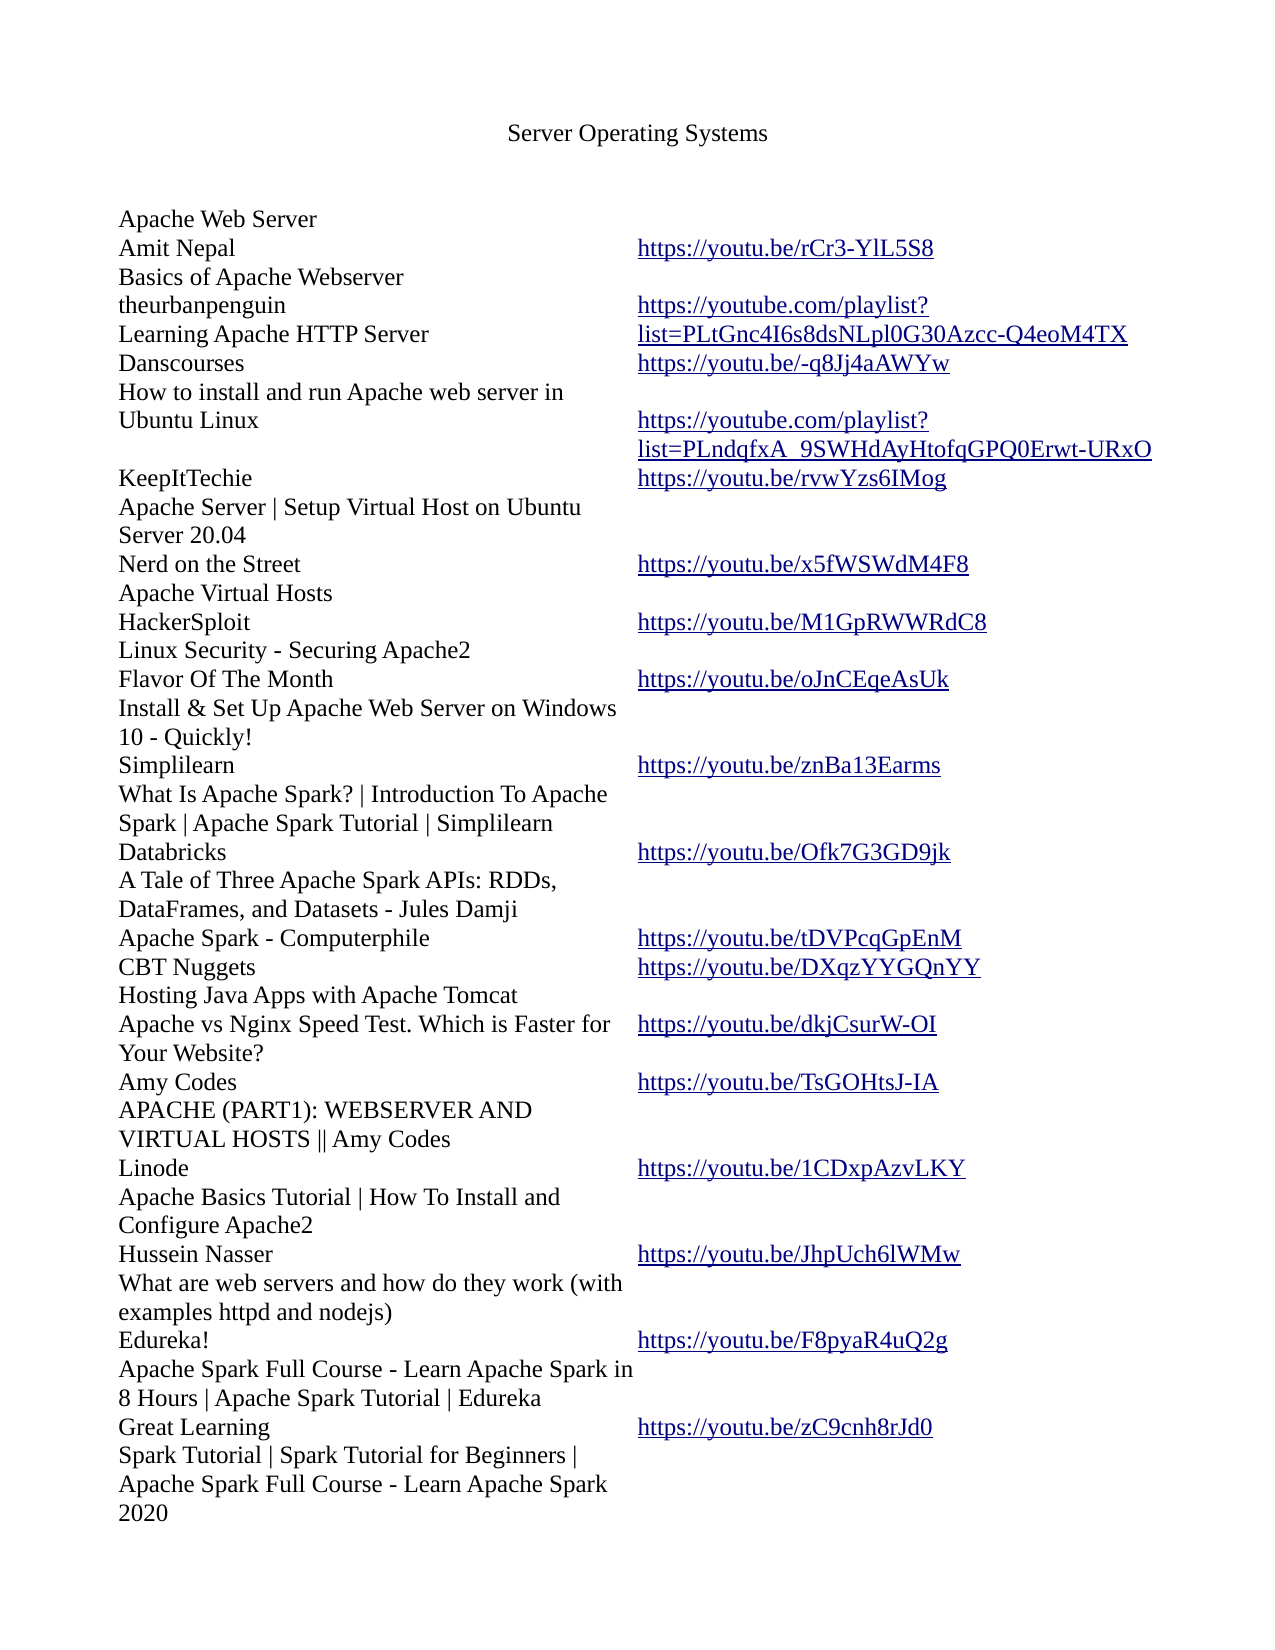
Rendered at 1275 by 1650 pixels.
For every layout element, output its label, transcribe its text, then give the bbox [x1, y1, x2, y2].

table_cell https://youtu.be/rvwYzs6IMog [638, 463, 1157, 549]
table_cell Great Learning Spark Tutorial | Spark Tutorial for Beginners | Apache Spark Full Course - Learn Apache Spark 2020 [118, 1412, 637, 1527]
table_cell https://youtu.be/F8pyaR4uQ2g [638, 1326, 1157, 1412]
table_cell theurbanpenguin Learning Apache HTTP Server [118, 291, 637, 348]
table_cell https://youtu.be/TsGOHtsJ-IA [638, 1067, 1157, 1153]
table_cell Amy Codes APACHE (PART1): WEBSERVER AND VIRTUAL HOSTS || Amy Codes [118, 1067, 637, 1153]
table_cell https://youtu.be/rCr3-YlL5S8 [638, 233, 1157, 291]
table_cell https://youtu.be/M1GpRWWRdC8 [638, 607, 1157, 664]
table_cell KeepItTechie Apache Server | Setup Virtual Host on Ubuntu Server 20.04 [118, 463, 637, 549]
table_cell https://youtu.be/DXqzYYGQnYY [638, 952, 1157, 1009]
table_cell Danscourses How to install and run Apache web server in Ubuntu Linux [118, 348, 637, 463]
table_cell Databricks A Tale of Three Apache Spark APIs: RDDs, DataFrames, and Datasets - Jules Damji [118, 837, 637, 923]
table_cell Amit Nepal Basics of Apache Webserver [118, 233, 637, 291]
table_cell Linode Apache Basics Tutorial | How To Install and Configure Apache2 [118, 1153, 637, 1239]
table_cell https://youtu.be/-q8Jj4aAWYw https://youtube.com/playlist?list=PLndqfxA_9SWHdAyHtofqGPQ0Erwt-URxO [638, 348, 1157, 463]
table_header [638, 176, 1157, 204]
table_cell CBT Nuggets Hosting Java Apps with Apache Tomcat [118, 952, 637, 1009]
table_cell https://youtu.be/Ofk7G3GD9jk [638, 837, 1157, 923]
table_cell Edureka! Apache Spark Full Course - Learn Apache Spark in 8 Hours | Apache Spark Tutorial | Edureka [118, 1326, 637, 1412]
table_cell https://youtu.be/x5fWSWdM4F8 [638, 549, 1157, 607]
table_cell https://youtube.com/playlist?list=PLtGnc4I6s8dsNLpl0G30Azcc-Q4eoM4TX [638, 291, 1157, 348]
table_cell [638, 204, 1157, 233]
text Server Operating Systems [118, 118, 1157, 147]
table_cell Apache Spark - Computerphile [118, 923, 637, 952]
table_cell https://youtu.be/dkjCsurW-OI [638, 1009, 1157, 1067]
table_cell Nerd on the Street Apache Virtual Hosts [118, 549, 637, 607]
table_cell Apache Web Server [118, 204, 637, 233]
table_cell https://youtu.be/znBa13Earms [638, 751, 1157, 837]
table_cell https://youtu.be/zC9cnh8rJd0 [638, 1412, 1157, 1527]
table_cell https://youtu.be/oJnCEqeAsUk [638, 664, 1157, 751]
table_cell https://youtu.be/tDVPcqGpEnM [638, 923, 1157, 952]
table_cell Simplilearn What Is Apache Spark? | Introduction To Apache Spark | Apache Spark Tutorial | Simplilearn [118, 751, 637, 837]
table_cell HackerSploit Linux Security - Securing Apache2 [118, 607, 637, 664]
table_cell Flavor Of The Month Install & Set Up Apache Web Server on Windows 10 - Quickly! [118, 664, 637, 751]
table_header [118, 176, 637, 204]
table_cell Hussein Nasser What are web servers and how do they work (with examples httpd and nodejs) [118, 1239, 637, 1326]
table_cell https://youtu.be/JhpUch6lWMw [638, 1239, 1157, 1326]
table_cell https://youtu.be/1CDxpAzvLKY [638, 1153, 1157, 1239]
table_cell Apache vs Nginx Speed Test. Which is Faster for Your Website? [118, 1009, 637, 1067]
